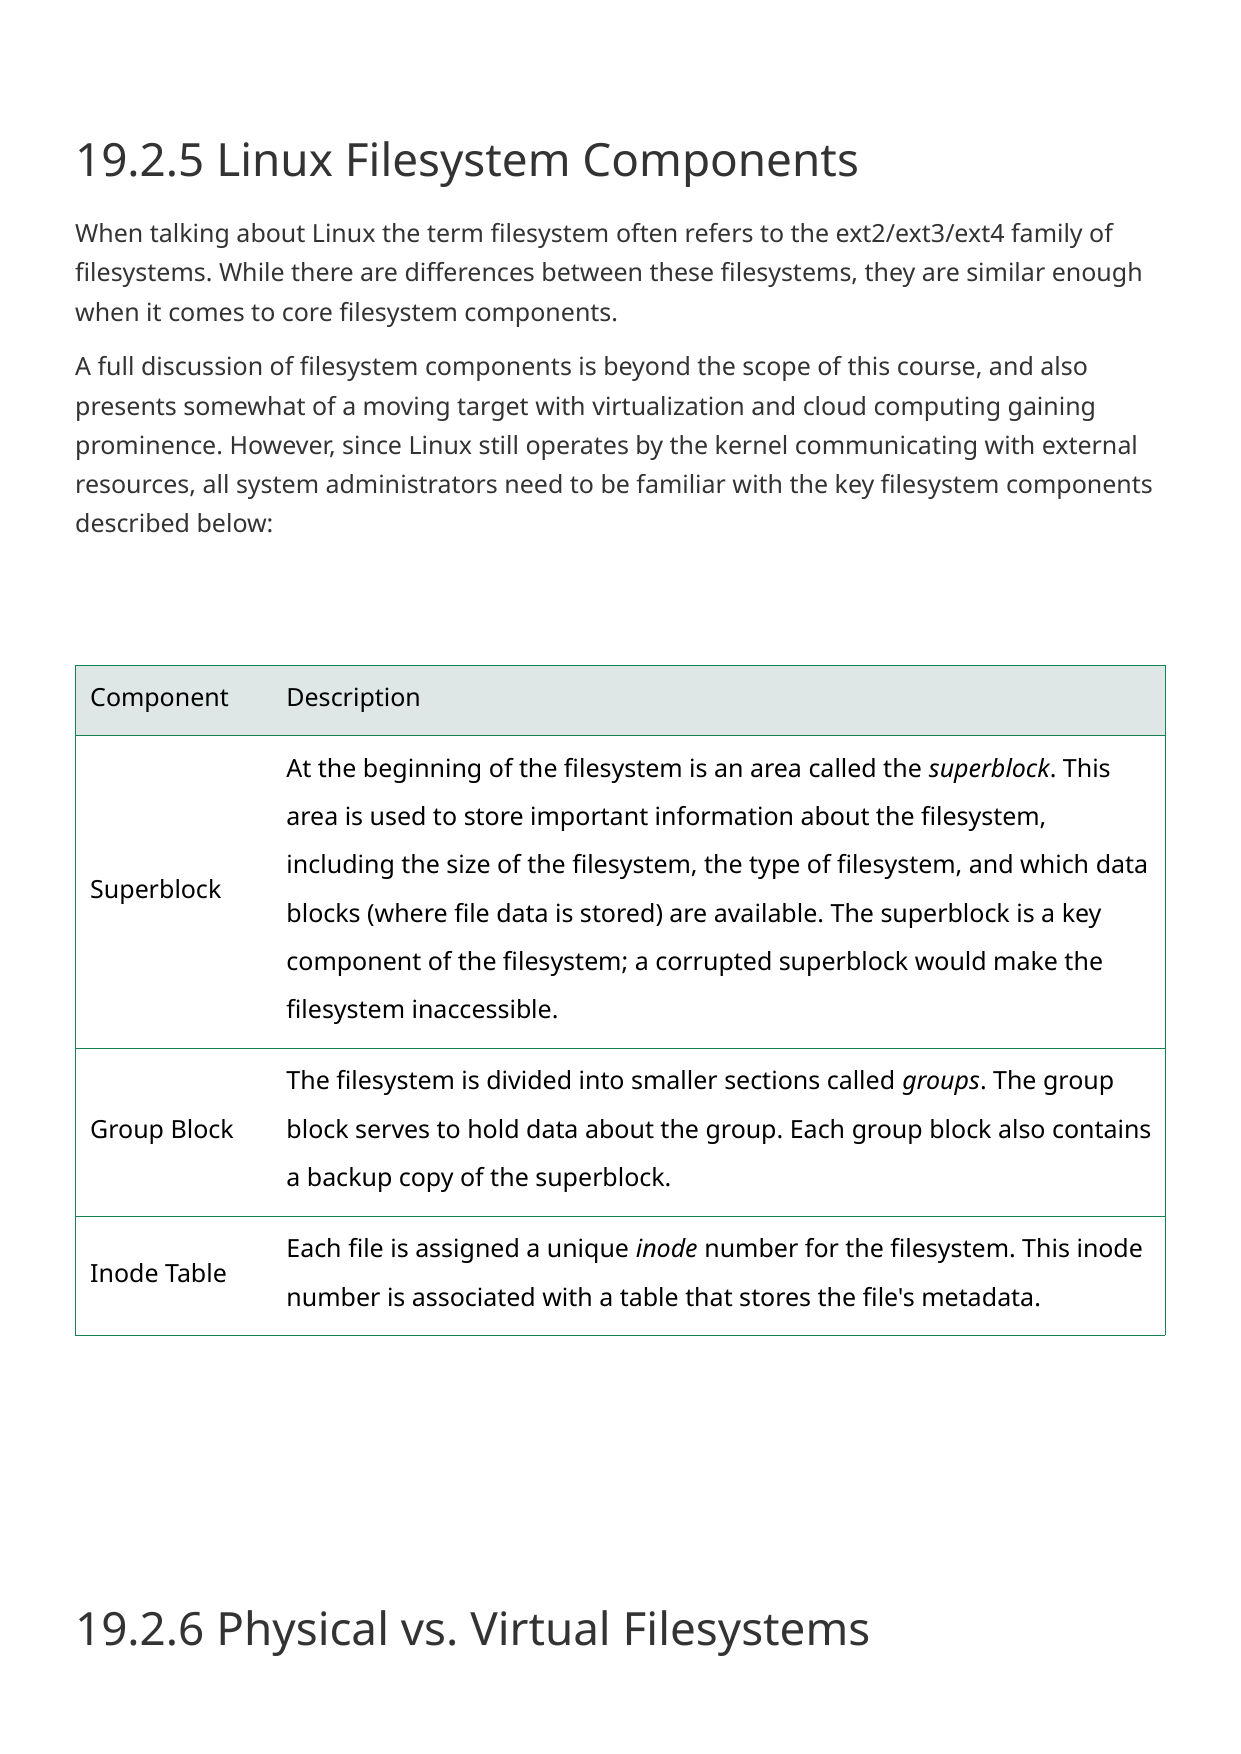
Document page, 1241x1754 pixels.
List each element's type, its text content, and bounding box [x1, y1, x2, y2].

table_cell Inode Table [76, 1217, 271, 1335]
table_header Component [76, 666, 271, 735]
table_cell Each file is assigned a unique inode number for the filesystem. This inode number is associated with a table that stores the file's metadata. [271, 1217, 1165, 1335]
table_cell Group Block [76, 1049, 271, 1216]
table_cell The filesystem is divided into smaller sections called groups. The group block serves to hold data about the group. Each group block also contains a backup copy of the superblock. [271, 1049, 1165, 1216]
title 19.2.6 Physical vs. Virtual Filesystems [75, 1597, 1165, 1659]
title 19.2.5 Linux Filesystem Components [75, 127, 1165, 190]
table_header Description [271, 666, 1165, 735]
text When talking about Linux the term filesystem often refers to the ext2/ext3/ext4 family of filesystems. While there are differences between these filesystems, they are similar enough when it comes to core filesystem components. [75, 216, 1165, 328]
text A full discussion of filesystem components is beyond the scope of this course, and also presents somewhat of a moving target with virtualization and cloud computing gaining prominence. However, since Linux still operates by the kernel communicating with external resources, all system administrators need to be familiar with the key filesystem components described below: [75, 349, 1165, 540]
table_cell At the beginning of the filesystem is an area called the superblock. This area is used to store important information about the filesystem, including the size of the filesystem, the type of filesystem, and which data blocks (where file data is stored) are available. The superblock is a key component of the filesystem; a corrupted superblock would make the filesystem inaccessible. [271, 736, 1165, 1048]
table_cell Superblock [76, 736, 271, 1048]
